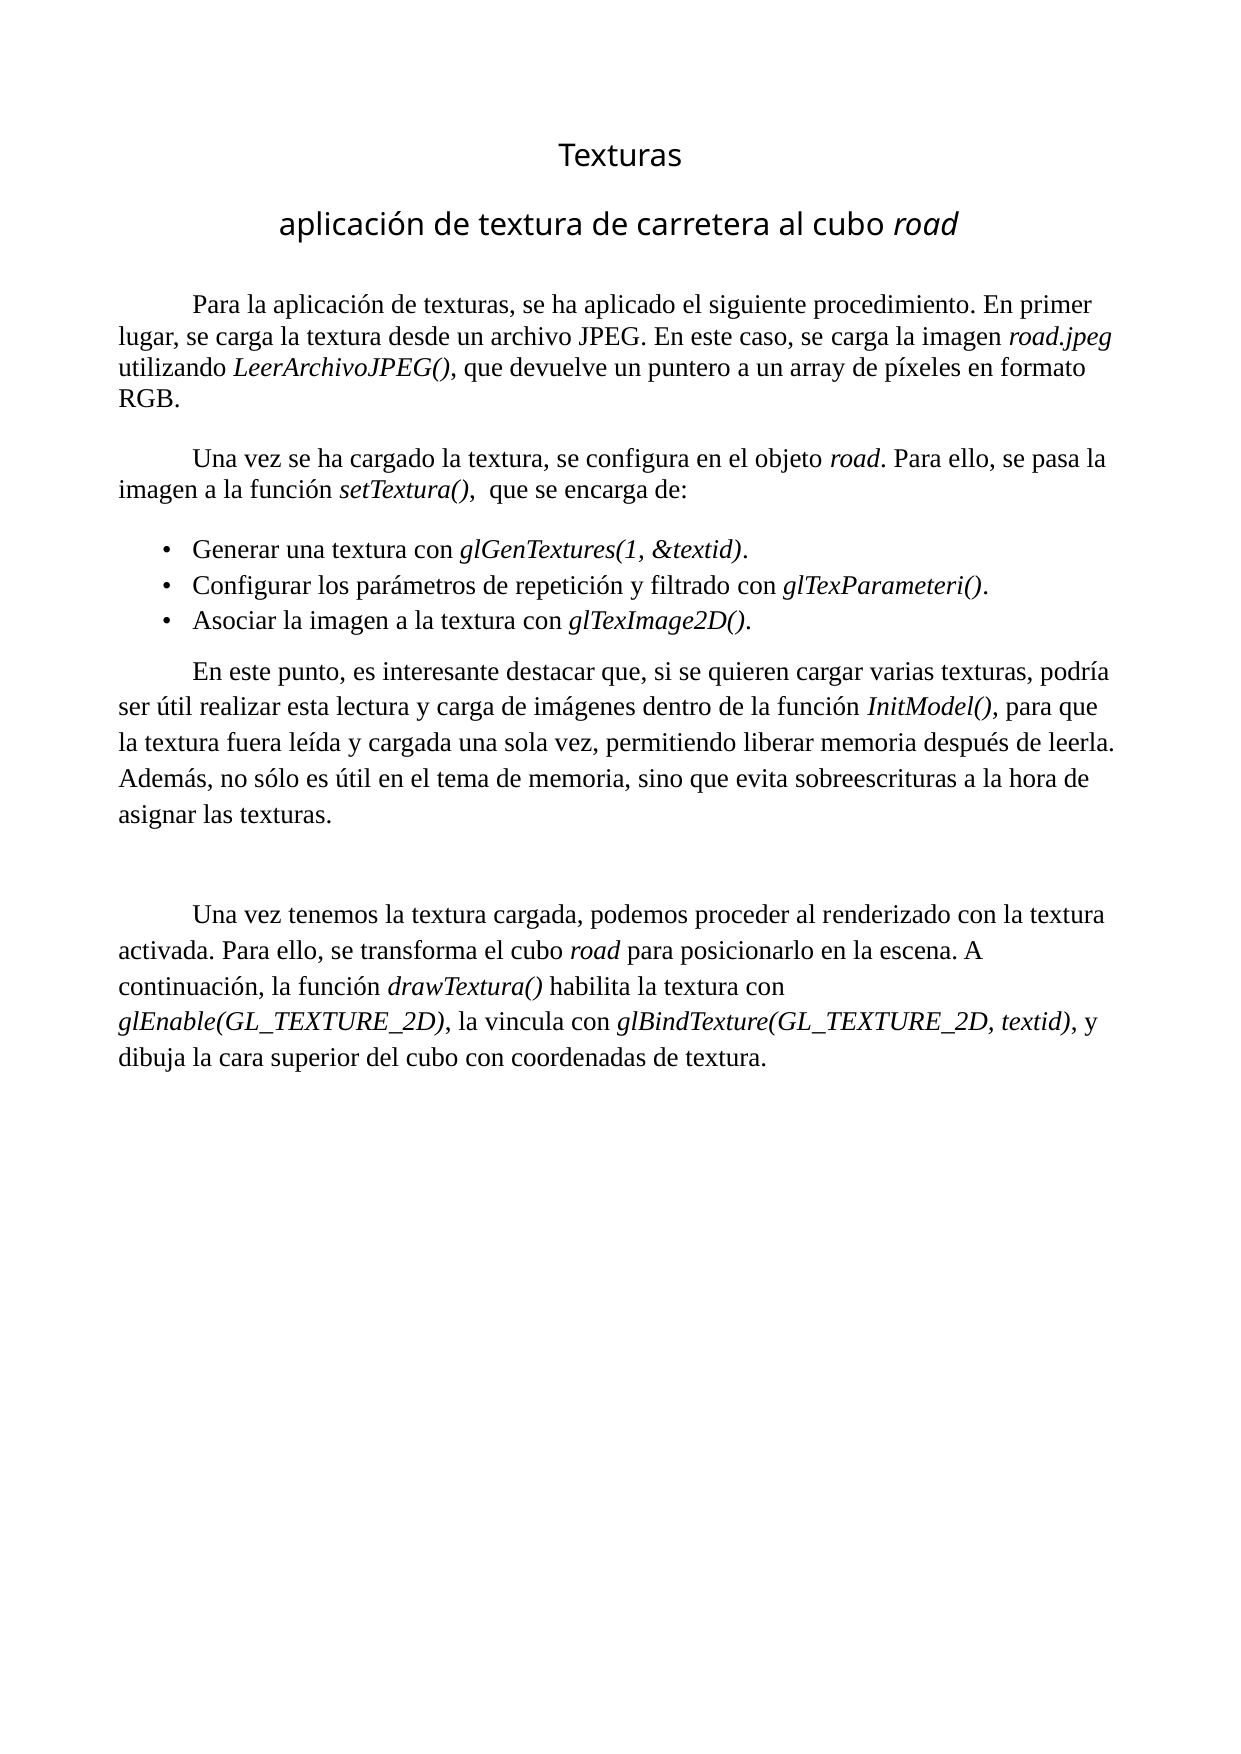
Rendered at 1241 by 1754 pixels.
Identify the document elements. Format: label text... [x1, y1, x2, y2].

text Una vez tenemos la textura cargada, podemos proceder al renderizado con la textura activada. Para ello, se transforma el cubo road para posicionarlo en la escena. A continuación, la función drawTextura() habilita la textura con glEnable(GL_TEXTURE_2D), la vincula con glBindTexture(GL_TEXTURE_2D, textid), y dibuja la cara superior del cubo con coordenadas de textura. [118, 898, 1122, 1072]
subtitle Texturas [118, 133, 1122, 175]
text En este punto, es interesante destacar que, si se quieren cargar varias texturas, podría ser útil realizar esta lectura y carga de imágenes dentro de la función InitModel(), para que la textura fuera leída y cargada una sola vez, permitiendo liberar memoria después de leerla. Además, no sólo es útil en el tema de memoria, sino que evita sobreescrituras a la hora de asignar las texturas. [118, 655, 1122, 829]
list Asociar la imagen a la textura con glTexImage2D(). [162, 604, 1122, 636]
subtitle aplicación de textura de carretera al cubo road [118, 202, 1122, 245]
text Para la aplicación de texturas, se ha aplicado el siguiente procedimiento. En primer lugar, se carga la textura desde un archivo JPEG. En este caso, se carga la imagen road.jpeg utilizando LeerArchivoJPEG(), que devuelve un puntero a un array de píxeles en formato RGB. [118, 289, 1122, 413]
list Configurar los parámetros de repetición y filtrado con glTexParameteri(). [162, 569, 1122, 600]
list Generar una textura con glGenTextures(1, &textid). [162, 533, 1122, 564]
text Una vez se ha cargado la textura, se configura en el objeto road. Para ello, se pasa la imagen a la función setTextura(), que se encarga de: [118, 442, 1122, 504]
